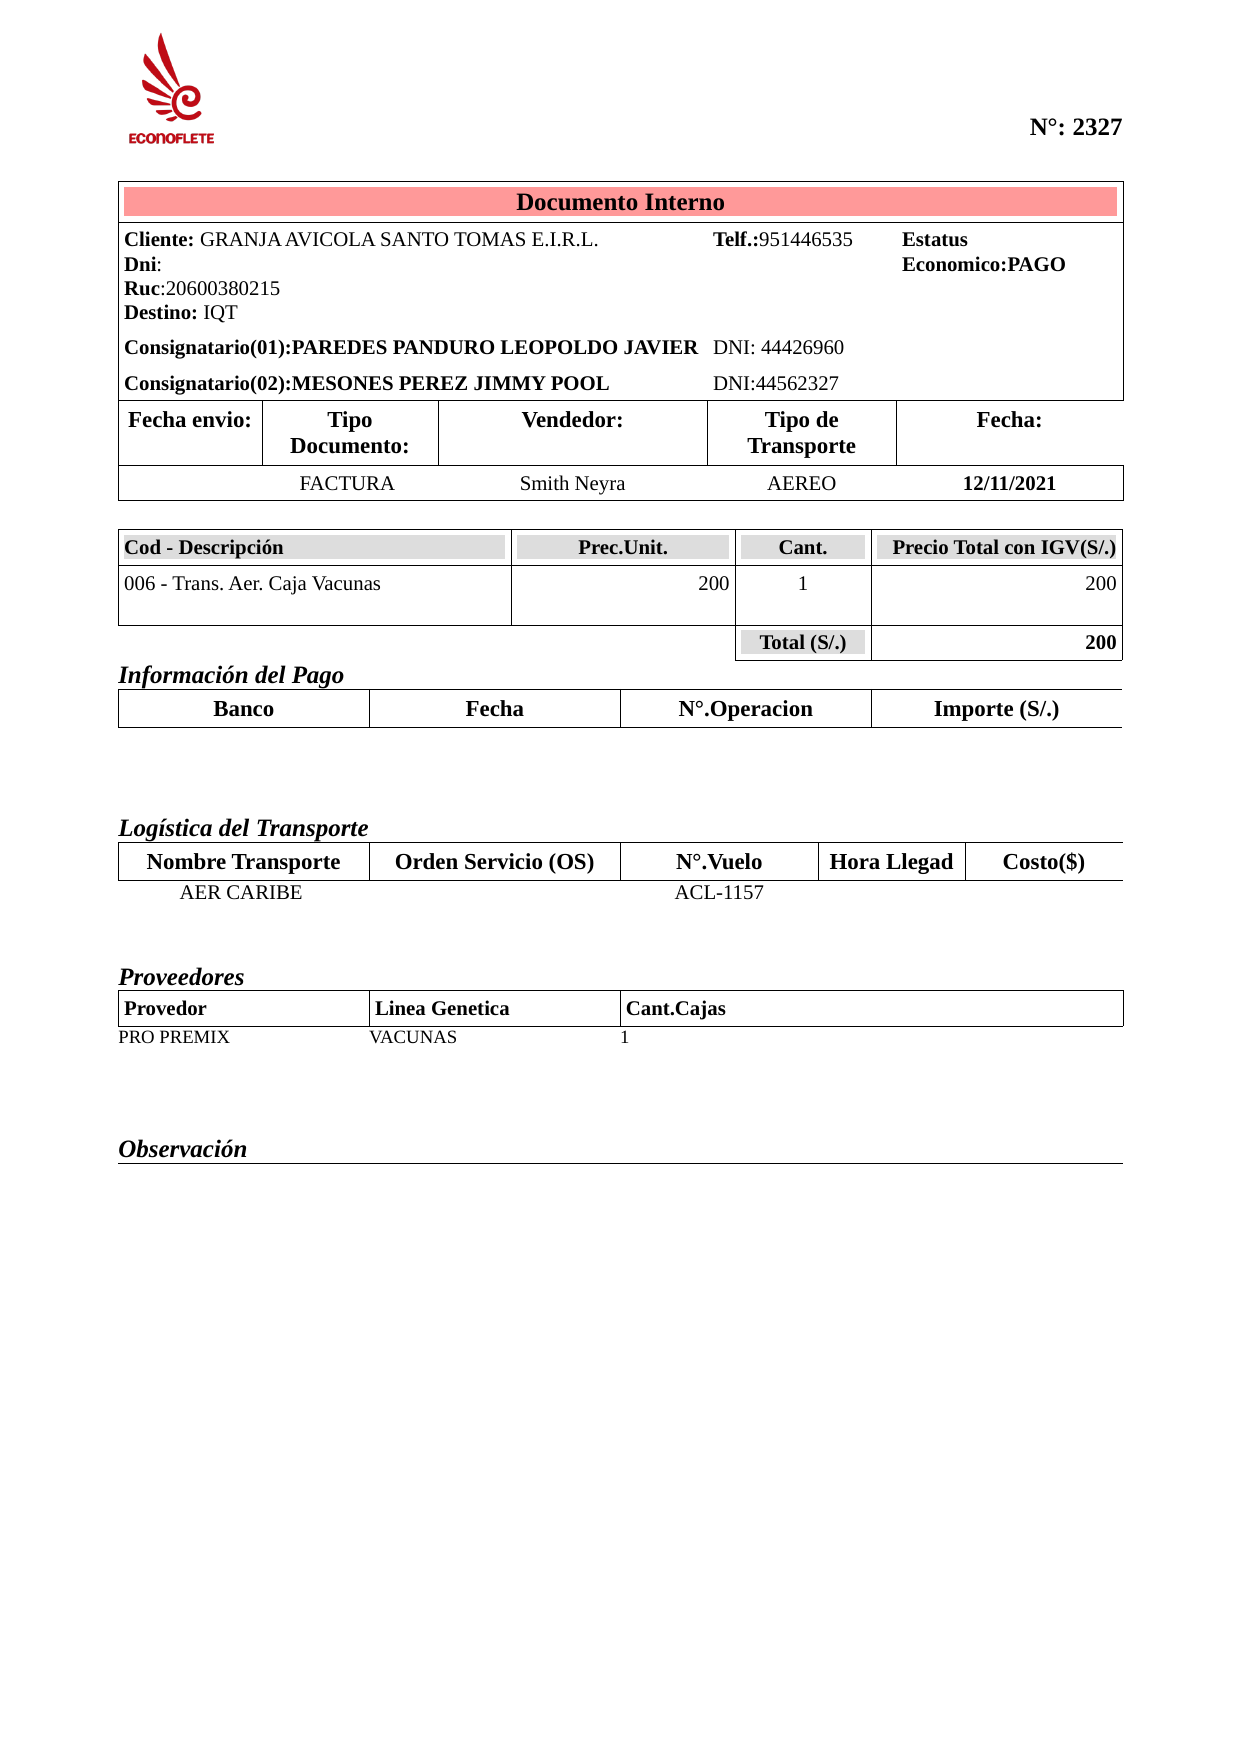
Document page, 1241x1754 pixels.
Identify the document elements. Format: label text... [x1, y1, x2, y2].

table_header Fecha [370, 690, 620, 727]
table_cell AEREO [707, 466, 896, 500]
table_cell [620, 1069, 1123, 1091]
table_cell 1 [736, 566, 871, 624]
table_cell [620, 785, 871, 813]
table_header Cant. [736, 530, 871, 565]
table_cell [369, 756, 620, 784]
table_header Precio Total con IGV(S/.) [872, 530, 1122, 565]
table_header Cod - Descripción [119, 530, 511, 565]
table_cell [369, 728, 620, 756]
table_cell 12/11/2021 [896, 466, 1123, 500]
table_cell [620, 1112, 1123, 1134]
table_header N°.Operacion [621, 690, 871, 727]
table_cell [511, 626, 735, 660]
table_cell [965, 933, 1123, 962]
table_cell Smith Neyra [438, 466, 707, 500]
table_cell Telf.:951446535 [707, 223, 896, 329]
table_cell [369, 1112, 620, 1134]
table_cell [965, 881, 1123, 904]
table_cell Total (S/.) [736, 626, 871, 660]
picture [118, 32, 225, 144]
table_header [118, 1164, 1123, 1187]
table_header Hora Llegad [819, 843, 965, 880]
table_cell Estatus Economico:PAGO [896, 223, 1123, 329]
table_cell [818, 904, 965, 933]
text Información del Pago [118, 660, 1122, 689]
table_cell [369, 1069, 620, 1091]
table_header Importe (S/.) [872, 690, 1122, 727]
table_cell DNI: 44426960 [707, 329, 1123, 365]
table_header Orden Servicio (OS) [370, 843, 620, 880]
table_cell VACUNAS [369, 1027, 620, 1048]
table_cell PRO PREMIX [118, 1027, 369, 1048]
table_cell [620, 1048, 1123, 1069]
table_cell [118, 728, 369, 756]
table_cell [369, 785, 620, 813]
table_cell ACL-1157 [620, 881, 818, 904]
text Observación [118, 1134, 1122, 1163]
table_cell 006 - Trans. Aer. Caja Vacunas [119, 566, 511, 624]
table_cell [369, 933, 620, 962]
table_header Prec.Unit. [512, 530, 735, 565]
table_cell 200 [512, 566, 735, 624]
table_cell [119, 466, 262, 500]
table_cell DNI:44562327 [707, 365, 1123, 400]
table_cell [369, 881, 620, 904]
table_cell [369, 904, 620, 933]
table_cell 200 [872, 626, 1122, 660]
table_header Cant.Cajas [621, 991, 1123, 1026]
table_cell [118, 933, 369, 962]
table_cell Tipo Documento: [263, 401, 438, 465]
table_cell [871, 728, 1122, 756]
table_cell [369, 1091, 620, 1112]
table_cell [118, 904, 369, 933]
table_cell Consignatario(02):MESONES PEREZ JIMMY POOL [119, 365, 707, 400]
table_cell [118, 1091, 369, 1112]
table_cell Tipo de Transporte [708, 401, 896, 465]
table_header Provedor [119, 991, 369, 1026]
table_cell FACTURA [262, 466, 438, 500]
table_header Banco [119, 690, 369, 727]
table_cell [620, 756, 871, 784]
table_cell [118, 785, 369, 813]
table_cell AER CARIBE [118, 881, 369, 904]
table_header Costo($) [966, 843, 1123, 880]
table_cell [620, 933, 818, 962]
table_cell [620, 1091, 1123, 1112]
table_header Nombre Transporte [119, 843, 369, 880]
table_cell [871, 756, 1122, 784]
table_cell [369, 1048, 620, 1069]
table_cell [871, 785, 1122, 813]
table_cell 200 [872, 566, 1122, 624]
table_cell Fecha envio: [119, 401, 262, 465]
table_cell Cliente: GRANJA AVICOLA SANTO TOMAS E.I.R.L. Dni: Ruc:20600380215 Destino: IQT [119, 223, 707, 329]
table_cell [620, 728, 871, 756]
table_cell [965, 904, 1123, 933]
table_cell [818, 933, 965, 962]
text Proveedores [118, 962, 1122, 990]
table_cell [118, 626, 511, 660]
table_cell [118, 756, 369, 784]
table_cell 1 [620, 1027, 1123, 1048]
table_cell [818, 881, 965, 904]
table_cell [620, 904, 818, 933]
table_header Linea Genetica [370, 991, 620, 1026]
table_cell [118, 1069, 369, 1091]
text Logística del Transporte [118, 813, 1122, 842]
table_cell [118, 1048, 369, 1069]
table_header N°.Vuelo [621, 843, 818, 880]
table_cell Fecha: [897, 401, 1123, 465]
table_header Documento Interno [119, 182, 1123, 222]
table_cell Consignatario(01):PAREDES PANDURO LEOPOLDO JAVIER [119, 329, 707, 365]
table_cell [118, 1112, 369, 1134]
table_cell Vendedor: [439, 401, 707, 465]
